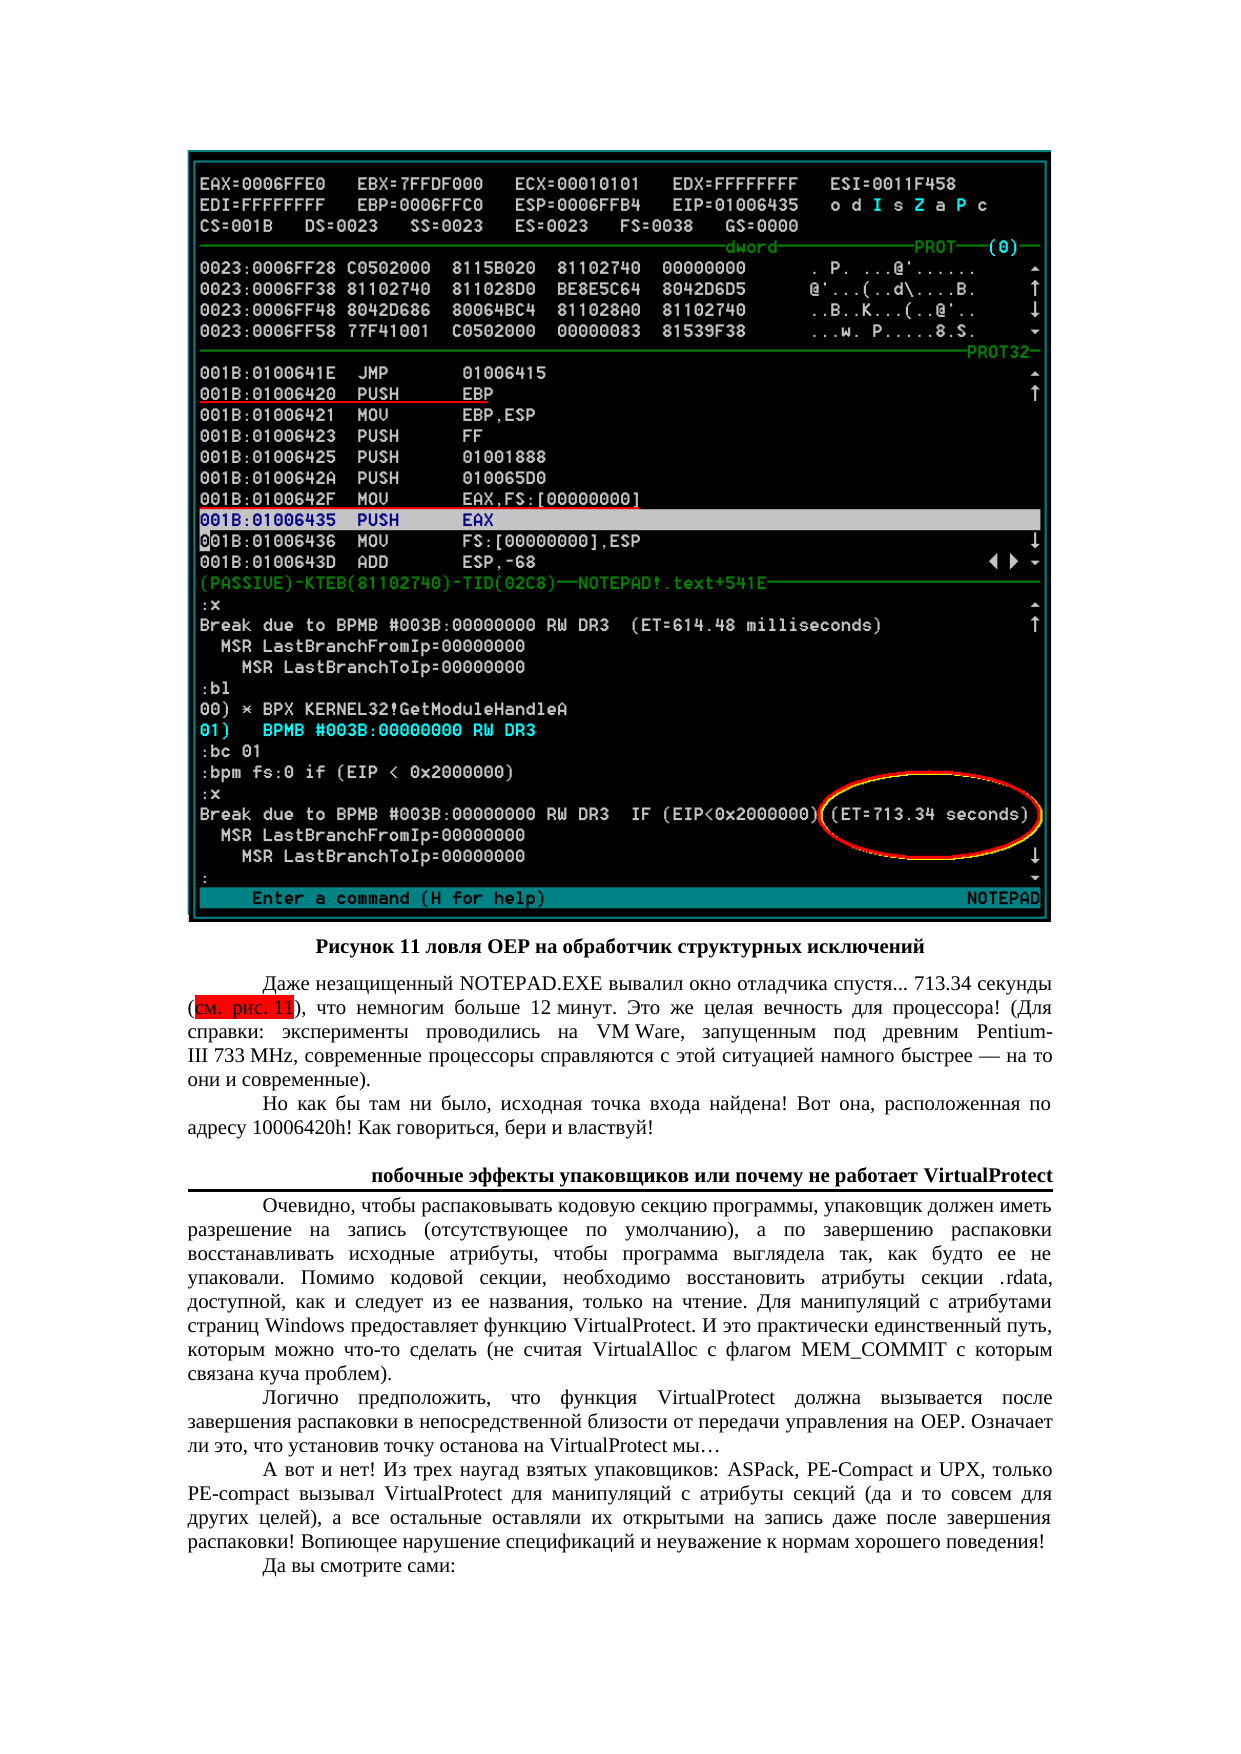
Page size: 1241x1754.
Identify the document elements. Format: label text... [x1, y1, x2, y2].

text Но как бы там ни было, исходная точка входа найдена! Вот она, расположенная по адресу 10006420h! Как говориться, бери и властвуй! [187, 1091, 1053, 1139]
text Логично предположить, что функция VirtualProtect должна вызывается после завершения распаковки в непосредственной близости от передачи управления на OEP. Означает ли это, что установив точку останова на VirtualProtect мы… [187, 1385, 1053, 1457]
text Да вы смотрите сами: [187, 1553, 1053, 1577]
picture [187, 150, 1052, 922]
text побочные эффекты упаковщиков или почему не работает VirtualProtect [187, 1163, 1053, 1192]
text Рисунок 11 ловля OEP на обработчик структурных исключений [187, 934, 1053, 958]
text Даже незащищенный NOTEPAD.EXE вывалил окно отладчика спустя... 713.34 секунды (см. рис. 11), что немногим больше 12 минут. Это же целая вечность для процессора! (Для справки: эксперименты проводились на VM Ware, запущенным под древним Pentium-III 733 MHz, современные процессоры справляются с этой ситуацией намного быстрее — на то они и современные). [187, 971, 1053, 1091]
text Очевидно, чтобы распаковывать кодовую секцию программы, упаковщик должен иметь разрешение на запись (отсутствующее по умолчанию), а по завершению распаковки восстанавливать исходные атрибуты, чтобы программа выглядела так, как будто ее не упаковали. Помимо кодовой секции, необходимо восстановить атрибуты секции .rdata, доступной, как и следует из ее названия, только на чтение. Для манипуляций с атрибутами страниц Windows предоставляет функцию VirtualProtect. И это практически единственный путь, которым можно что-то сделать (не считая VirtualAlloc с флагом MEM_COMMIT с которым связана куча проблем). [187, 1192, 1053, 1385]
text А вот и нет! Из трех наугад взятых упаковщиков: ASPack, PE-Compact и UPX, только PE-compact вызывал VirtualProtect для манипуляций с атрибуты секций (да и то совсем для других целей), а все остальные оставляли их открытыми на запись даже после завершения распаковки! Вопиющее нарушение спецификаций и неуважение к нормам хорошего поведения! [187, 1457, 1053, 1553]
